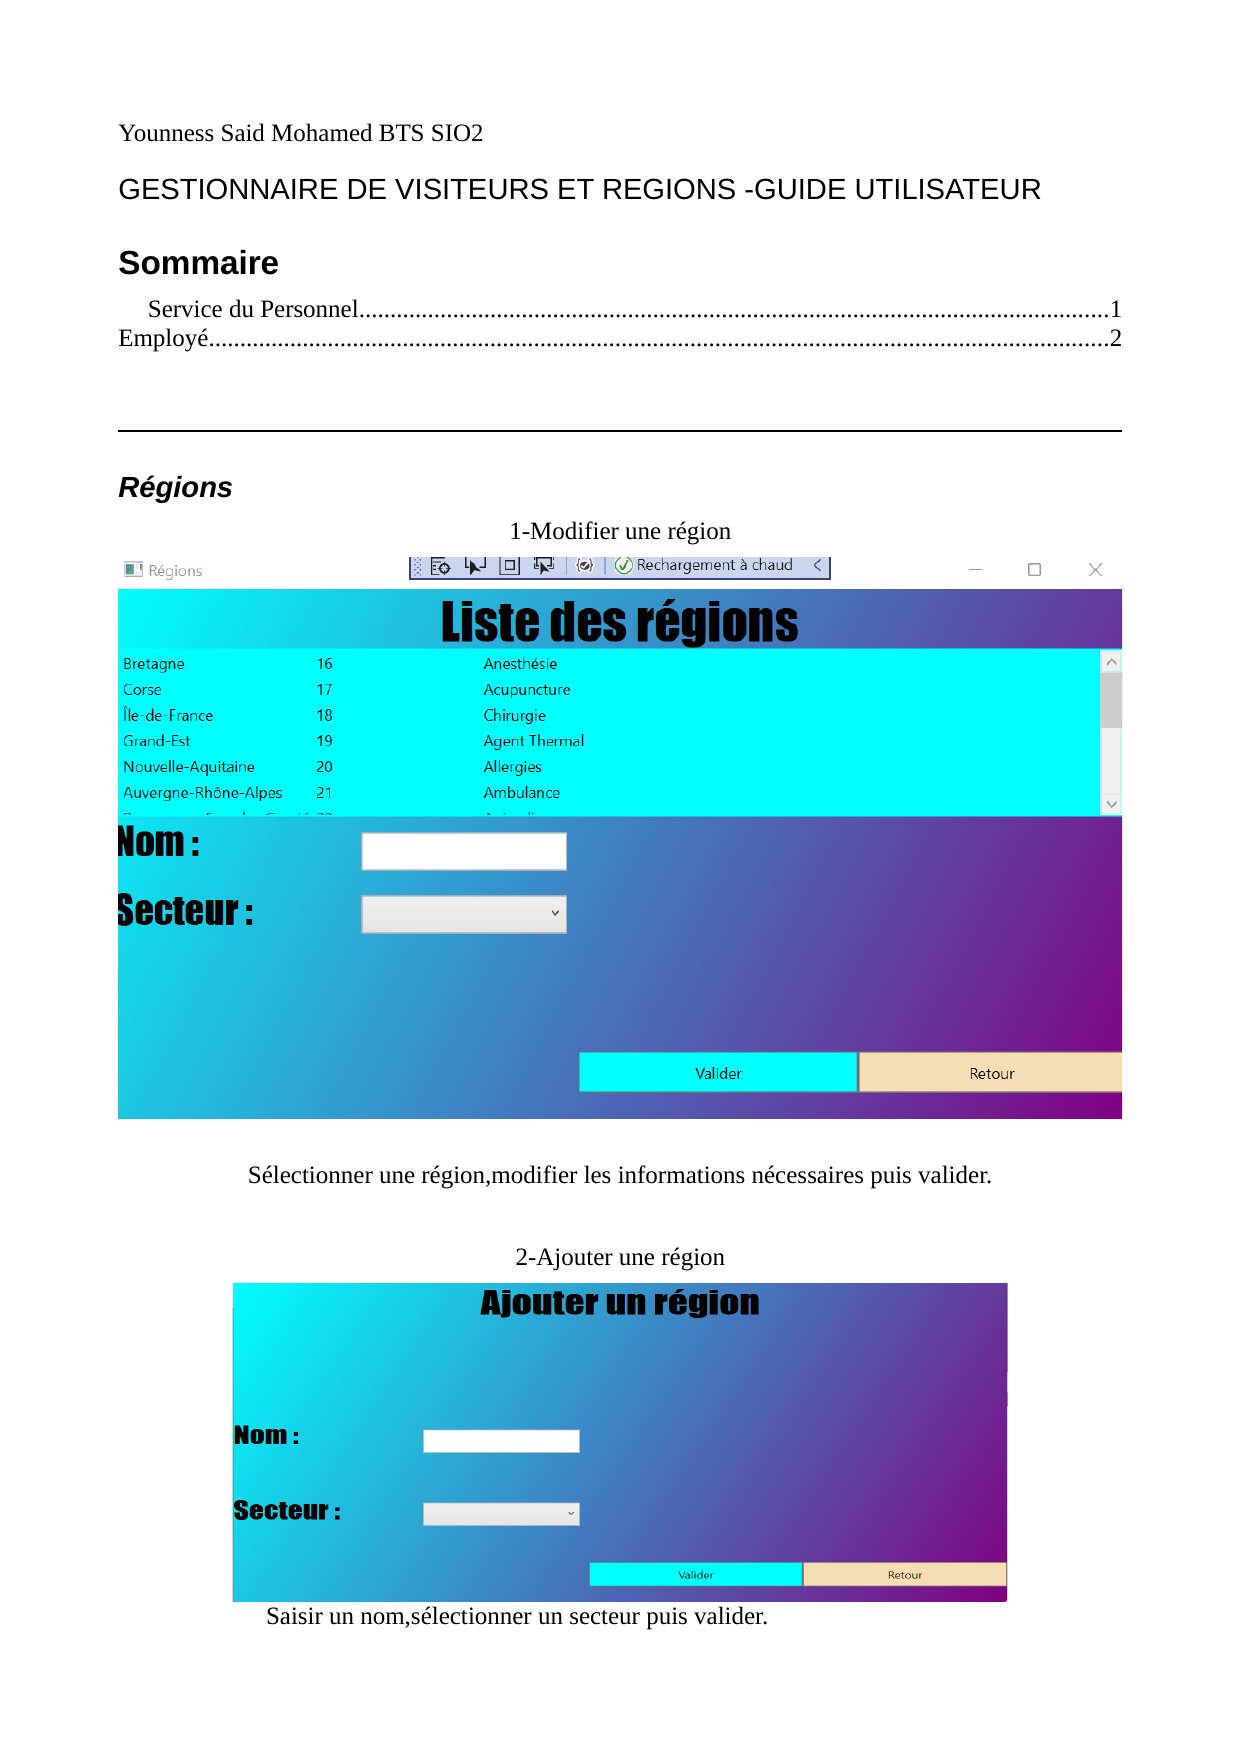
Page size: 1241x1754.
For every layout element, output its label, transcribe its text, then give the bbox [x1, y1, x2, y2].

picture [232, 1283, 1008, 1602]
subtitle Sommaire [118, 243, 1122, 281]
text Sélectionner une région,modifier les informations nécessaires puis valider. [118, 1160, 1122, 1188]
picture [118, 557, 1123, 1119]
text 1-Modifier une région [118, 516, 1122, 544]
text Employé 2 [118, 323, 1122, 351]
subtitle GESTIONNAIRE DE VISITEURS ET REGIONS -GUIDE UTILISATEUR [118, 172, 1122, 205]
text Saisir un nom,sélectionner un secteur puis valider. [118, 1283, 1122, 1630]
text Service du Personnel 1 [148, 294, 1122, 323]
text Younness Said Mohamed BTS SIO2 [118, 118, 1122, 147]
text 2-Ajouter une région [118, 1242, 1122, 1271]
subtitle Régions [118, 470, 1122, 503]
